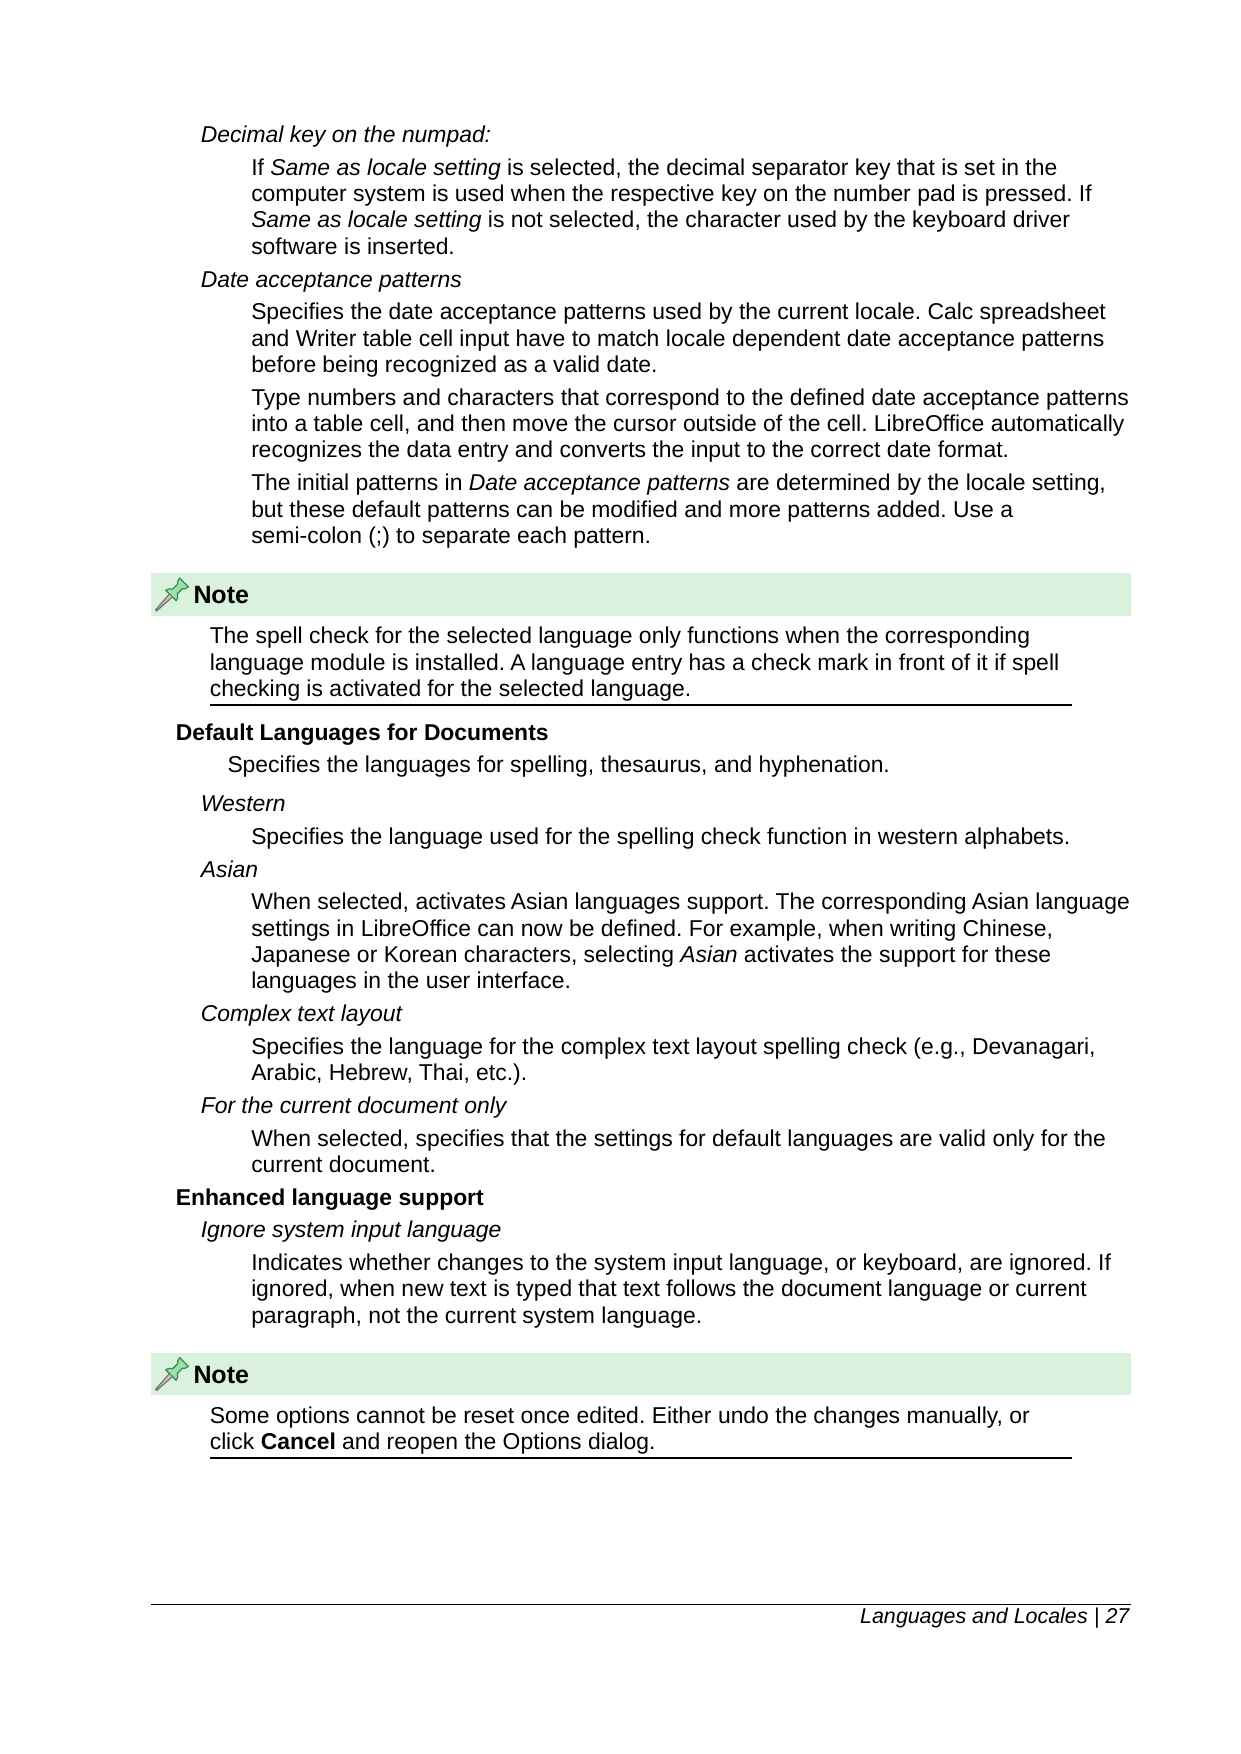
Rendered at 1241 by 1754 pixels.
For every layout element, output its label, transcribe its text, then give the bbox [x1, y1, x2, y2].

text Asian [201, 856, 1131, 882]
text Complex text layout [201, 1000, 1131, 1026]
text When selected, activates Asian languages support. The corresponding Asian language settings in LibreOffice can now be defined. For example, when writing Chinese, Japanese or Korean characters, selecting Asian activates the support for these languages in the user interface. [251, 888, 1131, 994]
text Indicates whether changes to the system input language, or keyboard, are ignored. If ignored, when new text is typed that text follows the document language or current paragraph, not the current system language. [251, 1249, 1131, 1328]
text For the current document only [201, 1092, 1131, 1118]
text Specifies the languages for spelling, thesaurus, and hyphenation. [227, 751, 1131, 778]
subtitle Note [151, 573, 1131, 616]
text Type numbers and characters that correspond to the defined date acceptance patterns into a table cell, and then move the cursor outside of the cell. LibreOffice automatically recognizes the data entry and converts the input to the correct date format. [251, 384, 1131, 463]
text Western [201, 790, 1131, 817]
text If Same as locale setting is selected, the decimal separator key that is set in the computer system is used when the respective key on the number pad is pressed. If Same as locale setting is not selected, the character used by the keyboard driver software is inserted. [251, 154, 1131, 259]
text Specifies the date acceptance patterns used by the current locale. Calc spreadsheet and Writer table cell input have to match locale dependent date acceptance patterns before being recognized as a valid date. [251, 298, 1131, 377]
text Ignore system input language [201, 1216, 1131, 1243]
text Date acceptance patterns [201, 266, 1131, 292]
text Some options cannot be reset once edited. Either undo the changes manually, or click Cancel and reopen the Options dialog. [209, 1402, 1072, 1459]
text Specifies the language for the complex text layout spelling check (e.g., Devanagari, Arabic, Hebrew, Thai, etc.). [251, 1033, 1131, 1085]
text Enhanced language support [176, 1184, 1131, 1210]
text When selected, specifies that the settings for default languages are valid only for the current document. [251, 1124, 1131, 1177]
subtitle Note [193, 1353, 1131, 1395]
text The spell check for the selected language only functions when the corresponding language module is installed. A language entry has a check mark in front of it if spell checking is activated for the selected language. [209, 622, 1072, 706]
text Default Languages for Documents [176, 719, 1131, 745]
text The initial patterns in Date acceptance patterns are determined by the locale setting, but these default patterns can be modified and more patterns added. Use a semi‑colon (;) to separate each pattern. [251, 469, 1131, 548]
text Decimal key on the numpad: [201, 121, 1131, 147]
text Specifies the language used for the spelling check function in western alphabets. [251, 823, 1131, 849]
